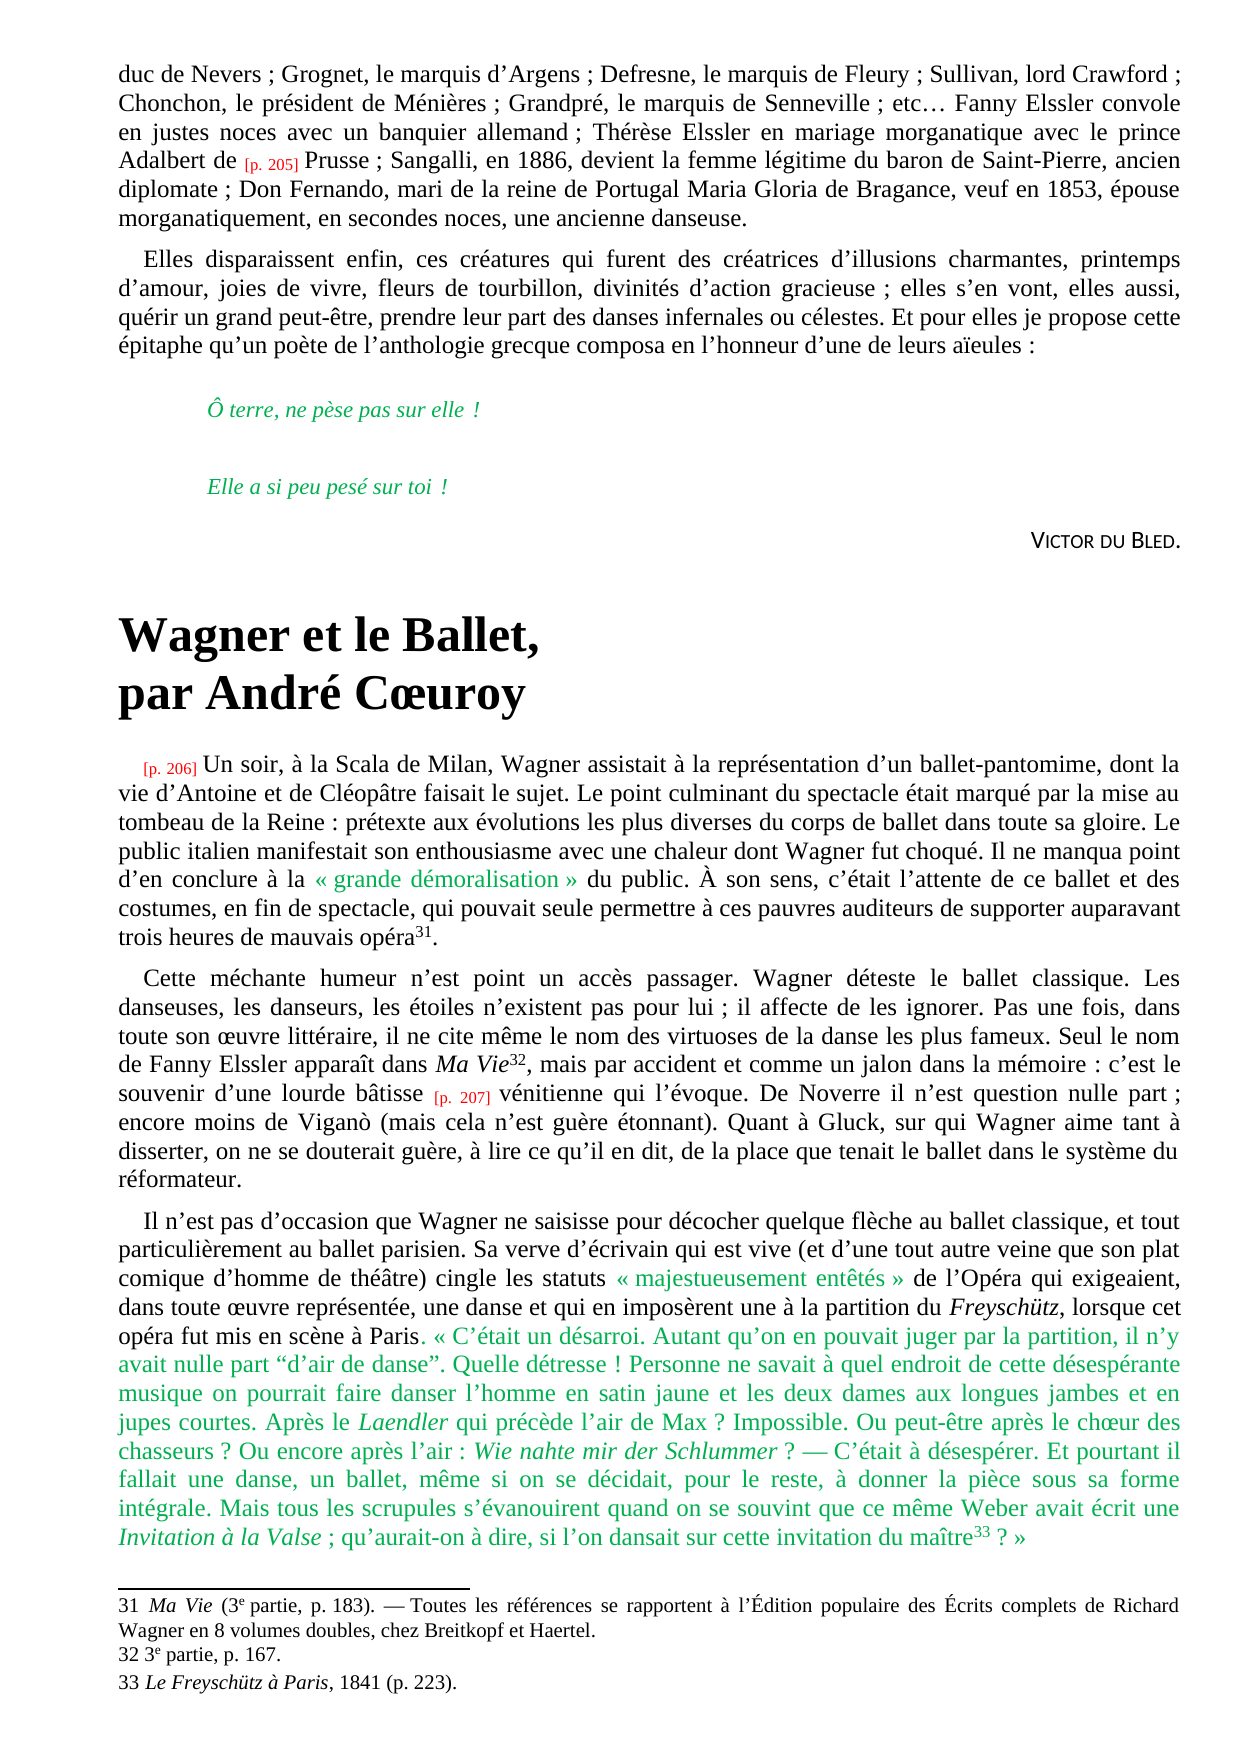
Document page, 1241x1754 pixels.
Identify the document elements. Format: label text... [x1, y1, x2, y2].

text Le Freyschütz à Paris, 1841 (p. 223). [118, 1666, 1181, 1695]
text Elles disparaissent enfin, ces créatures qui furent des créatrices d’illusions charmantes, printemps d’amour, joies de vivre, fleurs de tourbillon, divinités d’action gracieuse ; elles s’en vont, elles aussi, quérir un grand peut-être, prendre leur part des danses infernales ou célestes. Et pour elles je propose cette épitaphe qu’un poète de l’anthologie grecque composa en l’honneur d’une de leurs aïeules : [118, 244, 1181, 359]
subtitle Wagner et le Ballet, par André Cœuroy [118, 605, 1181, 720]
text Cette méchante humeur n’est point un accès passager. Wagner déteste le ballet classique. Les danseuses, les danseurs, les étoiles n’existent pas pour lui ; il affecte de les ignorer. Pas une fois, dans toute son œuvre littéraire, il ne cite même le nom des virtuoses de la danse les plus fameux. Seul le nom de Fanny Elssler apparaît dans Ma Vie, mais par accident et comme un jalon dans la mémoire : c’est le souvenir d’une lourde bâtisse [p. 207] vénitienne qui l’évoque. De Noverre il n’est question nulle part ; encore moins de Viganò (mais cela n’est guère étonnant). Quant à Gluck, sur qui Wagner aime tant à disserter, on ne se douterait guère, à lire ce qu’il en dit, de la place que tenait le ballet dans le système du réformateur. [118, 963, 1181, 1193]
text 3e partie, p. 167. [118, 1642, 1181, 1666]
text Ma Vie (3e partie, p. 183). — Toutes les références se rapportent à l’Édition populaire des Écrits complets de Richard Wagner en 8 volumes doubles, chez Breitkopf et Haertel. [118, 1589, 1181, 1642]
text duc de Nevers ; Grognet, le marquis d’Argens ; Defresne, le marquis de Fleury ; Sullivan, lord Crawford ; Chonchon, le président de Ménières ; Grandpré, le marquis de Senneville ; etc… Fanny Elssler convole en justes noces avec un banquier allemand ; Thérèse Elssler en mariage morganatique avec le prince Adalbert de [p. 205] Prusse ; Sangalli, en 1886, devient la femme légitime du baron de Saint-Pierre, ancien diplomate ; Don Fernando, mari de la reine de Portugal Maria Gloria de Bragance, veuf en 1853, épouse morganatiquement, en secondes noces, une ancienne danseuse. [118, 59, 1181, 232]
text Ô terre, ne pèse pas sur elle ! [207, 397, 1181, 423]
text Elle a si peu pesé sur toi ! [207, 473, 1181, 499]
text [p. 206] Un soir, à la Scala de Milan, Wagner assistait à la représentation d’un ballet-pantomime, dont la vie d’Antoine et de Cléopâtre faisait le sujet. Le point culminant du spectacle était marqué par la mise au tombeau de la Reine : prétexte aux évolutions les plus diverses du corps de ballet dans toute sa gloire. Le public italien manifestait son enthousiasme avec une chaleur dont Wagner fut choqué. Il ne manqua point d’en conclure à la « grande démoralisation » du public. À son sens, c’était l’attente de ce ballet et des costumes, en fin de spectacle, qui pouvait seule permettre à ces pauvres auditeurs de supporter auparavant trois heures de mauvais opéra. [118, 749, 1181, 951]
text Victor du Bled. [118, 524, 1181, 555]
text Il n’est pas d’occasion que Wagner ne saisisse pour décocher quelque flèche au ballet classique, et tout particulièrement au ballet parisien. Sa verve d’écrivain qui est vive (et d’une tout autre veine que son plat comique d’homme de théâtre) cingle les statuts « majestueusement entêtés » de l’Opéra qui exigeaient, dans toute œuvre représentée, une danse et qui en imposèrent une à la partition du Freyschütz, lorsque cet opéra fut mis en scène à Paris. « C’était un désarroi. Autant qu’on en pouvait juger par la partition, il n’y avait nulle part “d’air de danse”. Quelle détresse ! Personne ne savait à quel endroit de cette désespérante musique on pourrait faire danser l’homme en satin jaune et les deux dames aux longues jambes et en jupes courtes. Après le Laendler qui précède l’air de Max ? Impossible. Ou peut-être après le chœur des chasseurs ? Ou encore après l’air : Wie nahte mir der Schlummer ? — C’était à désespérer. Et pourtant il fallait une danse, un ballet, même si on se décidait, pour le reste, à donner la pièce sous sa forme intégrale. Mais tous les scrupules s’évanouirent quand on se souvint que ce même Weber avait écrit une Invitation à la Valse ; qu’aurait-on à dire, si l’on dansait sur cette invitation du maître ? » [118, 1206, 1181, 1551]
